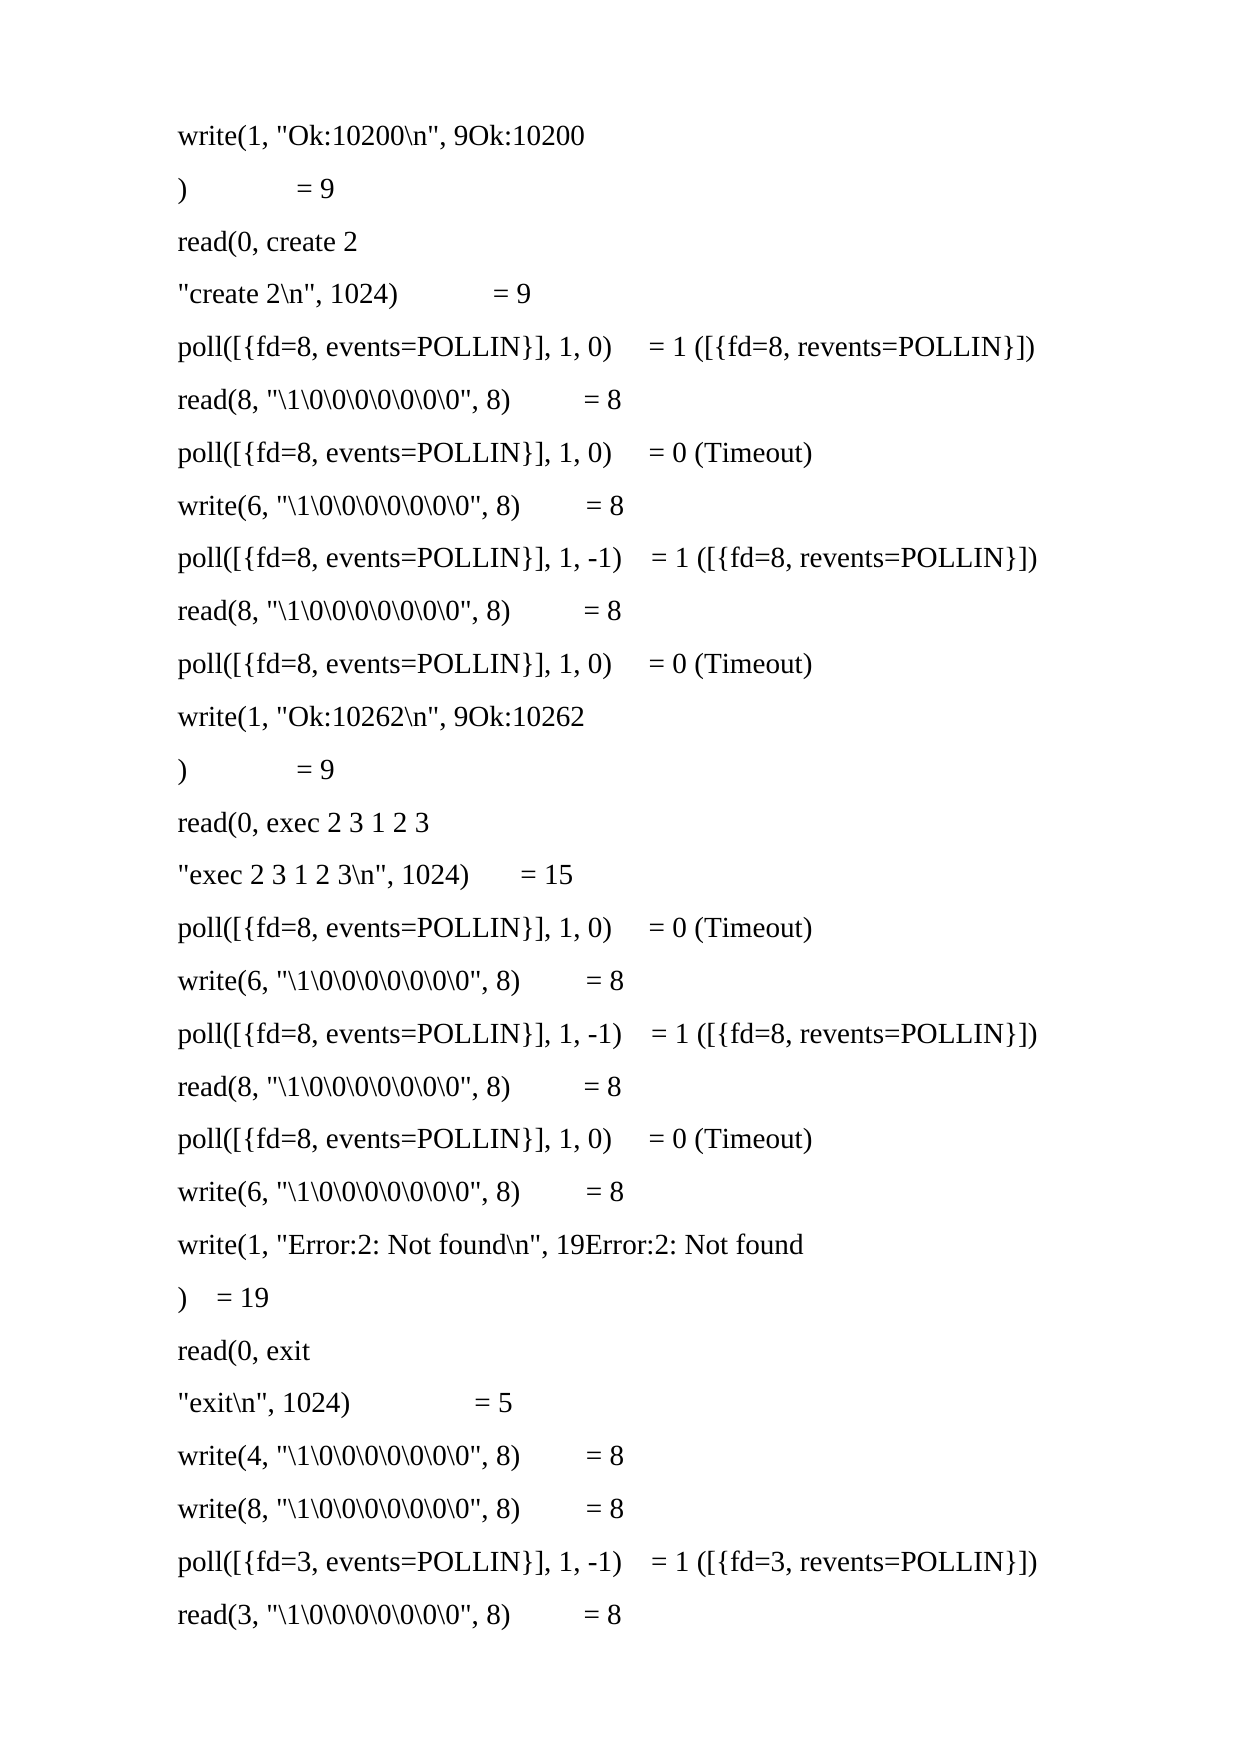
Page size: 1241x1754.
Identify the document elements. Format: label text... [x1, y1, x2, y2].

text poll([{fd=8, events=POLLIN}], 1, 0) = 0 (Timeout) [177, 646, 1152, 680]
text write(1, "Error:2: Not found\n", 19Error:2: Not found [177, 1227, 1152, 1261]
text "exec 2 3 1 2 3\n", 1024) = 15 [177, 857, 1152, 891]
text read(0, exit [177, 1333, 1152, 1366]
text read(8, "\1\0\0\0\0\0\0\0", 8) = 8 [177, 382, 1152, 416]
text ) = 9 [177, 171, 1152, 204]
text write(6, "\1\0\0\0\0\0\0\0", 8) = 8 [177, 1174, 1152, 1208]
text read(3, "\1\0\0\0\0\0\0\0", 8) = 8 [177, 1597, 1152, 1630]
text ) = 9 [177, 752, 1152, 785]
text write(4, "\1\0\0\0\0\0\0\0", 8) = 8 [177, 1438, 1152, 1472]
text write(1, "Ok:10200\n", 9Ok:10200 [177, 118, 1152, 152]
text poll([{fd=8, events=POLLIN}], 1, -1) = 1 ([{fd=8, revents=POLLIN}]) [177, 1016, 1152, 1049]
text read(0, create 2 [177, 224, 1152, 257]
text write(8, "\1\0\0\0\0\0\0\0", 8) = 8 [177, 1491, 1152, 1525]
text poll([{fd=8, events=POLLIN}], 1, 0) = 0 (Timeout) [177, 435, 1152, 468]
text ) = 19 [177, 1280, 1152, 1313]
text poll([{fd=8, events=POLLIN}], 1, 0) = 1 ([{fd=8, revents=POLLIN}]) [177, 329, 1152, 363]
text poll([{fd=8, events=POLLIN}], 1, 0) = 0 (Timeout) [177, 910, 1152, 944]
text write(6, "\1\0\0\0\0\0\0\0", 8) = 8 [177, 963, 1152, 997]
text poll([{fd=8, events=POLLIN}], 1, 0) = 0 (Timeout) [177, 1122, 1152, 1155]
text "exit\n", 1024) = 5 [177, 1386, 1152, 1419]
text read(8, "\1\0\0\0\0\0\0\0", 8) = 8 [177, 593, 1152, 627]
text "create 2\n", 1024) = 9 [177, 277, 1152, 310]
text poll([{fd=3, events=POLLIN}], 1, -1) = 1 ([{fd=3, revents=POLLIN}]) [177, 1544, 1152, 1578]
text write(1, "Ok:10262\n", 9Ok:10262 [177, 699, 1152, 733]
text read(0, exec 2 3 1 2 3 [177, 805, 1152, 838]
text poll([{fd=8, events=POLLIN}], 1, -1) = 1 ([{fd=8, revents=POLLIN}]) [177, 541, 1152, 574]
text write(6, "\1\0\0\0\0\0\0\0", 8) = 8 [177, 488, 1152, 521]
text read(8, "\1\0\0\0\0\0\0\0", 8) = 8 [177, 1069, 1152, 1102]
